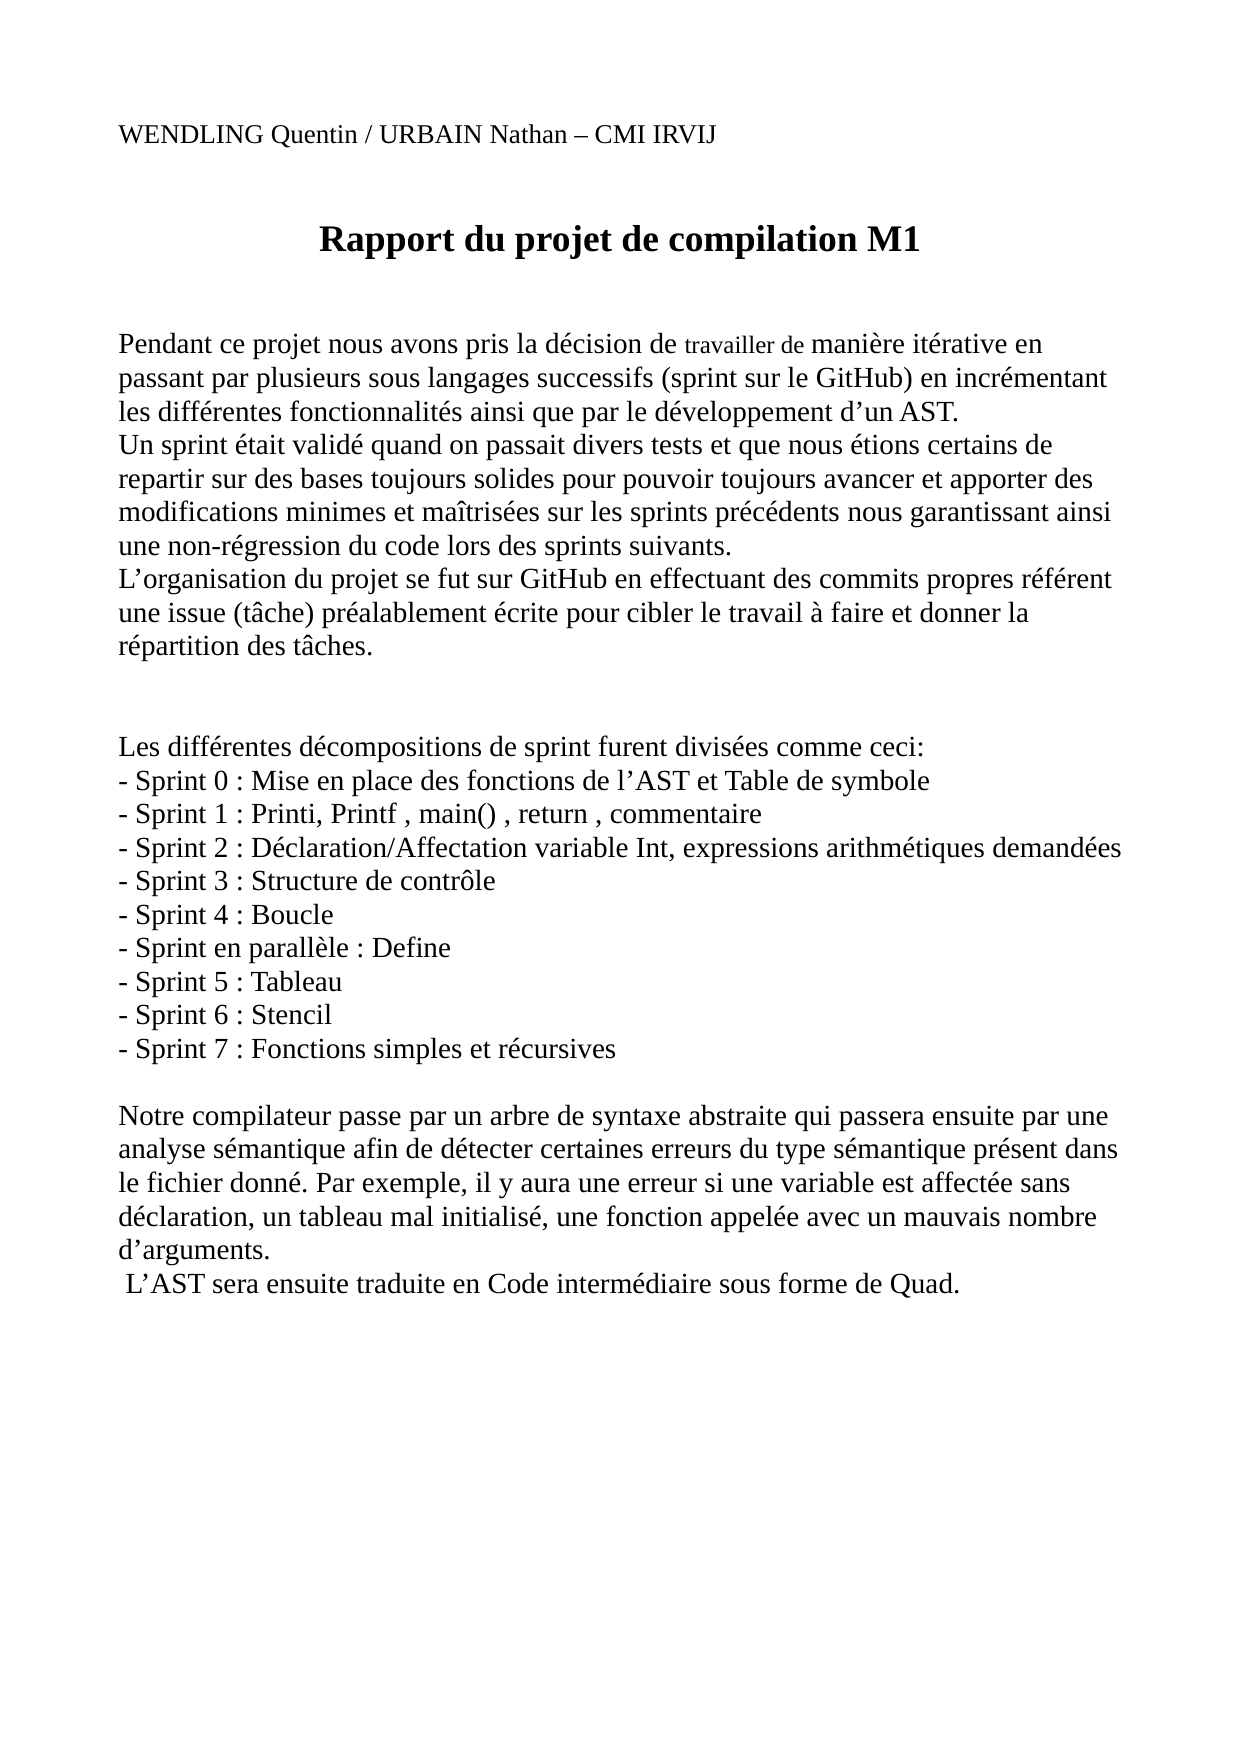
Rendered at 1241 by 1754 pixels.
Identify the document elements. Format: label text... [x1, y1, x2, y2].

text Pendant ce projet nous avons pris la décision de travailler de manière itérative en passant par plusieurs sous langages successifs (sprint sur le GitHub) en incrémentant les différentes fonctionnalités ainsi que par le développement d’un AST. [118, 327, 1122, 427]
text - Sprint 2 : Déclaration/Affectation variable Int, expressions arithmétiques demandées [118, 830, 1122, 863]
text - Sprint 0 : Mise en place des fonctions de l’AST et Table de symbole [118, 763, 1122, 796]
text - Sprint en parallèle : Define [118, 930, 1122, 964]
text Rapport du projet de compilation M1 [118, 216, 1122, 259]
text L’AST sera ensuite traduite en Code intermédiaire sous forme de Quad. [118, 1266, 1122, 1299]
text WENDLING Quentin / URBAIN Nathan – CMI IRVIJ [118, 118, 1122, 149]
text - Sprint 6 : Stencil [118, 997, 1122, 1031]
text - Sprint 7 : Fonctions simples et récursives [118, 1031, 1122, 1064]
text Un sprint était validé quand on passait divers tests et que nous étions certains de repartir sur des bases toujours solides pour pouvoir toujours avancer et apporter des modifications minimes et maîtrisées sur les sprints précédents nous garantissant ainsi une non-régression du code lors des sprints suivants. [118, 427, 1122, 561]
text L’organisation du projet se fut sur GitHub en effectuant des commits propres référent une issue (tâche) préalablement écrite pour cibler le travail à faire et donner la répartition des tâches. [118, 561, 1122, 662]
text - Sprint 5 : Tableau [118, 964, 1122, 997]
text Notre compilateur passe par un arbre de syntaxe abstraite qui passera ensuite par une analyse sémantique afin de détecter certaines erreurs du type sémantique présent dans le fichier donné. Par exemple, il y aura une erreur si une variable est affectée sans déclaration, un tableau mal initialisé, une fonction appelée avec un mauvais nombre d’arguments. [118, 1098, 1122, 1266]
text - Sprint 1 : Printi, Printf , main() , return , commentaire [118, 796, 1122, 830]
text Les différentes décompositions de sprint furent divisées comme ceci: [118, 729, 1122, 763]
text - Sprint 4 : Boucle [118, 897, 1122, 930]
text - Sprint 3 : Structure de contrôle [118, 863, 1122, 897]
